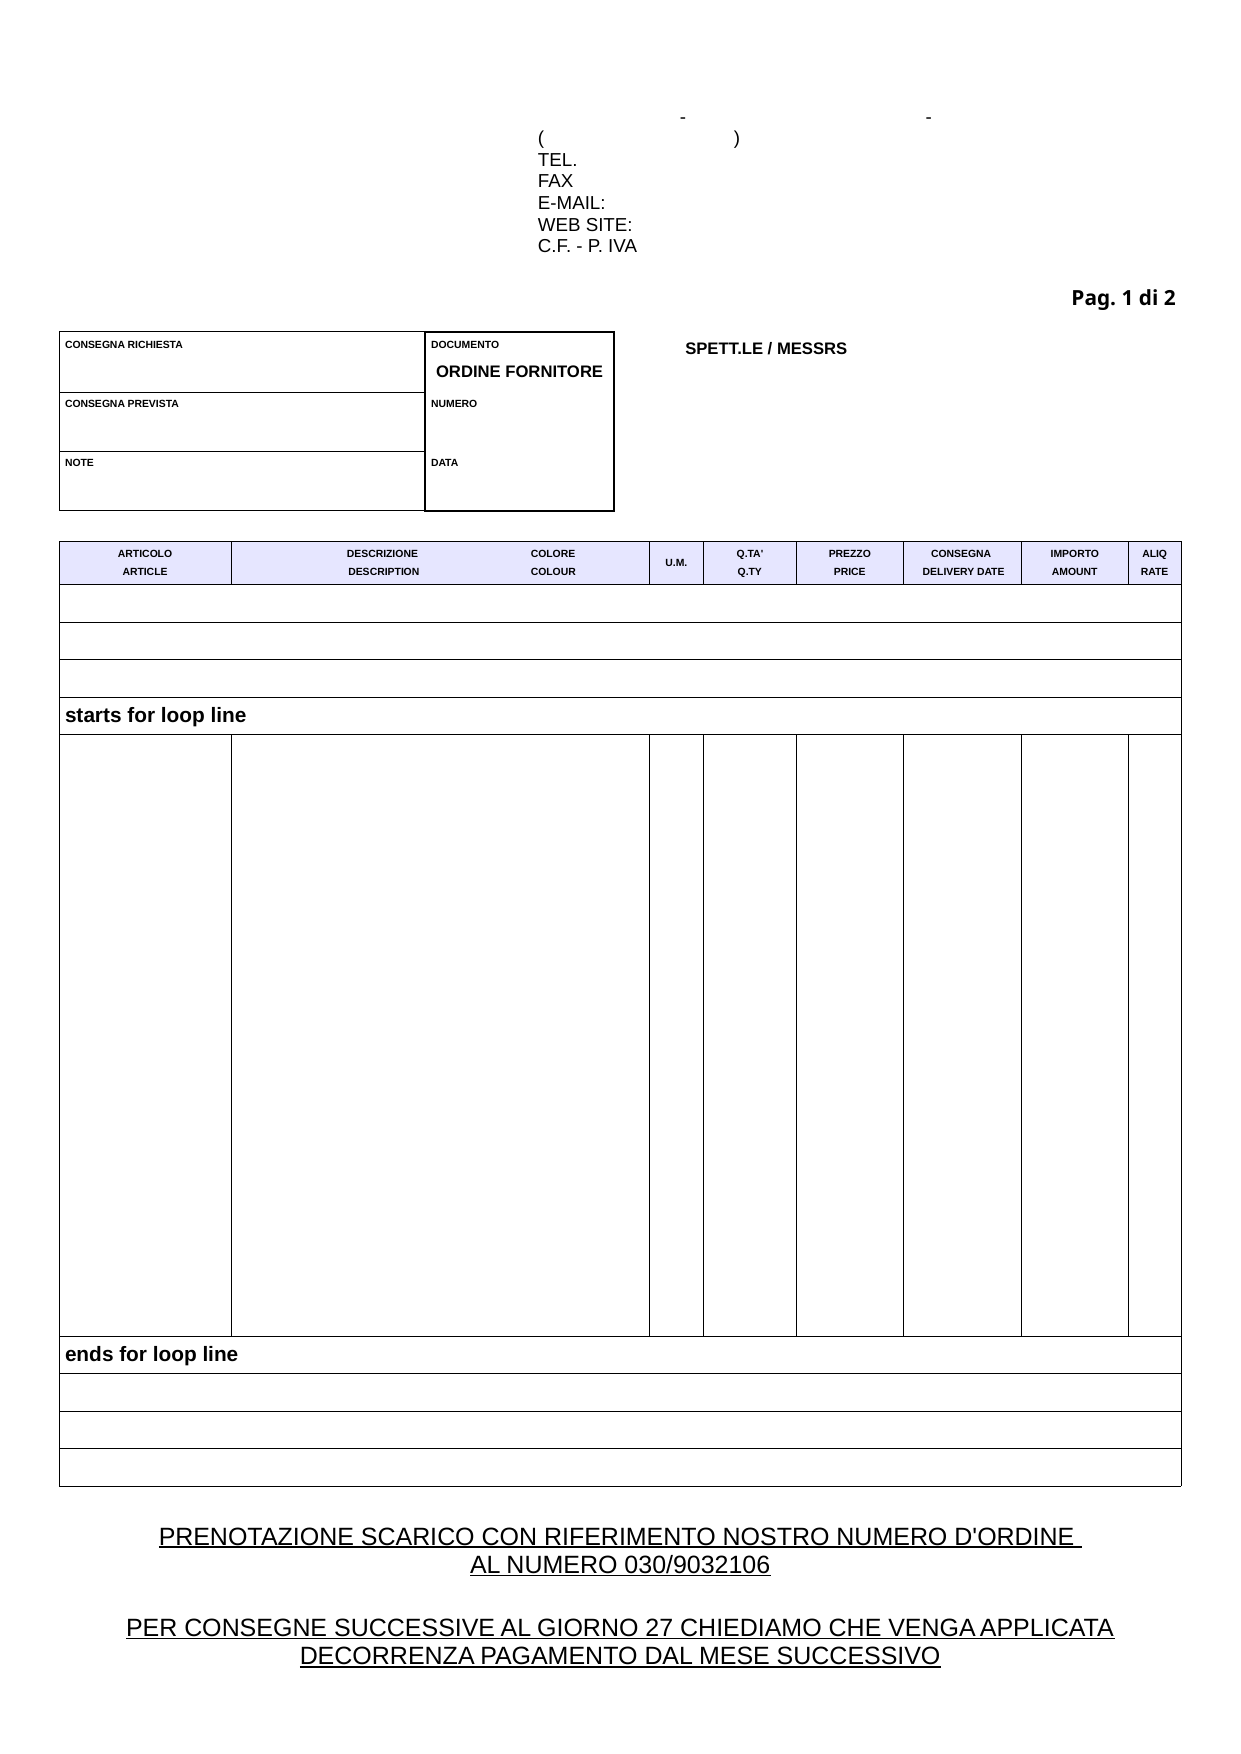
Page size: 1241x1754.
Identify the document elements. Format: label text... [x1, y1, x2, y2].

table_cell starts for loop line [60, 698, 1181, 734]
table_cell <o.text_note_post or ''> [60, 1412, 1181, 1448]
table_cell CONSEGNA PREVISTA [60, 393, 424, 416]
table_cell NUMERO [426, 392, 613, 416]
table_cell <formatLang(l.product_qty, digits=0)> [704, 735, 796, 1336]
table_header ARTICOLO ARTICLE [60, 542, 231, 584]
table_cell [615, 451, 679, 474]
table_header Q.TA' Q.TY [704, 542, 796, 584]
table_cell <formatLang(o.date_order, date=True)> [426, 475, 613, 510]
table_header SPETT.LE / MESSRS <o.partner_id.name> <o.partner_id.street> [680, 331, 1181, 451]
table_cell </if> [60, 660, 1181, 697]
table_cell <'' if l.product_id and l.product_id.is_pipe else o.currency_id.symbol> <'' if l.product_id and l.product_id.is_pipe else (formatLang(l.price_subtotal, digits=get_digits(dp='Account')))> [1022, 735, 1128, 1336]
table_cell <"%s\n" % l.text_note_pre if l.text_note_pre else ''><(l.name or '').strip()><"%s\n" % l.text_note_post if l.text_note_post else ''><'\n%s' % l.product_id.colour if l.product_id.colour else ''><'\n%s' % l.product_id.fsc_certified_id.name if l.product_id.fsc_certified_id else ''><'\n%s' % l.product_id.pefc_certified_id.name if l.product_id.pefc_certified_id else ''> [232, 735, 649, 1336]
table_cell <o.name> [426, 416, 613, 451]
table_cell <o.text_note_pre or ''> [60, 623, 1181, 659]
table_cell </if> [60, 1449, 1181, 1486]
table_cell [615, 475, 679, 510]
table_cell <l.taxes_id.report_description or l.taxes_id.description> [1129, 735, 1181, 1336]
table_header PREZZO PRICE [797, 542, 903, 584]
table_cell <'' if l.product_id and l.product_id.is_pipe else o.currency_id.symbol> <'/ ' if l.product_id and l.product_id.is_pipe else (formatLang(l.price_unit, digits=get_digits(dp='Product Purchase Price') or get_digits(dp='Product Price')))> [797, 735, 903, 1336]
table_cell <formatLang(l.date_planned, date=True) if l.date_planned else ''> [904, 735, 1021, 1336]
table_header CONSEGNA RICHIESTA [60, 332, 424, 356]
table_header ALIQ RATE [1129, 542, 1181, 584]
table_cell [60, 416, 424, 451]
text <setLang(o.partner_id.lang or 'it_IT')> [59, 314, 1181, 331]
table_header DESCRIZIONE DESCRIPTION [232, 542, 525, 584]
table_cell <l.product_uom.name> [650, 735, 703, 1336]
table_cell NOTE [60, 452, 424, 474]
table_header U.M. [650, 542, 703, 584]
table_header IMPORTO AMOUNT [1022, 542, 1128, 584]
table_cell <formatLang(o.minimum_planned_date, date=True)> [60, 356, 424, 392]
table_cell <o.partner_id.zip> <o.partner_id.city> [680, 451, 1127, 510]
table_header CONSEGNA DELIVERY DATE [904, 542, 1021, 584]
table_header COLORE COLOUR [525, 542, 649, 584]
table_cell DATA [426, 451, 613, 474]
table_header DOCUMENTO [426, 333, 613, 356]
table_cell ends for loop line [60, 1337, 1181, 1373]
table_cell ORDINE FORNITORE [426, 356, 613, 392]
table_cell <if test="o.text_note_pre"> [60, 585, 1181, 622]
table_cell <o.partner_id.state_id.code> [1128, 451, 1181, 510]
table_cell <o.delivery_note> [60, 475, 424, 510]
table_cell <l.product_id.default_code or ''> [60, 735, 231, 1336]
table_header [615, 331, 679, 451]
table_cell <if test="o.text_note_post"> [60, 1374, 1181, 1411]
